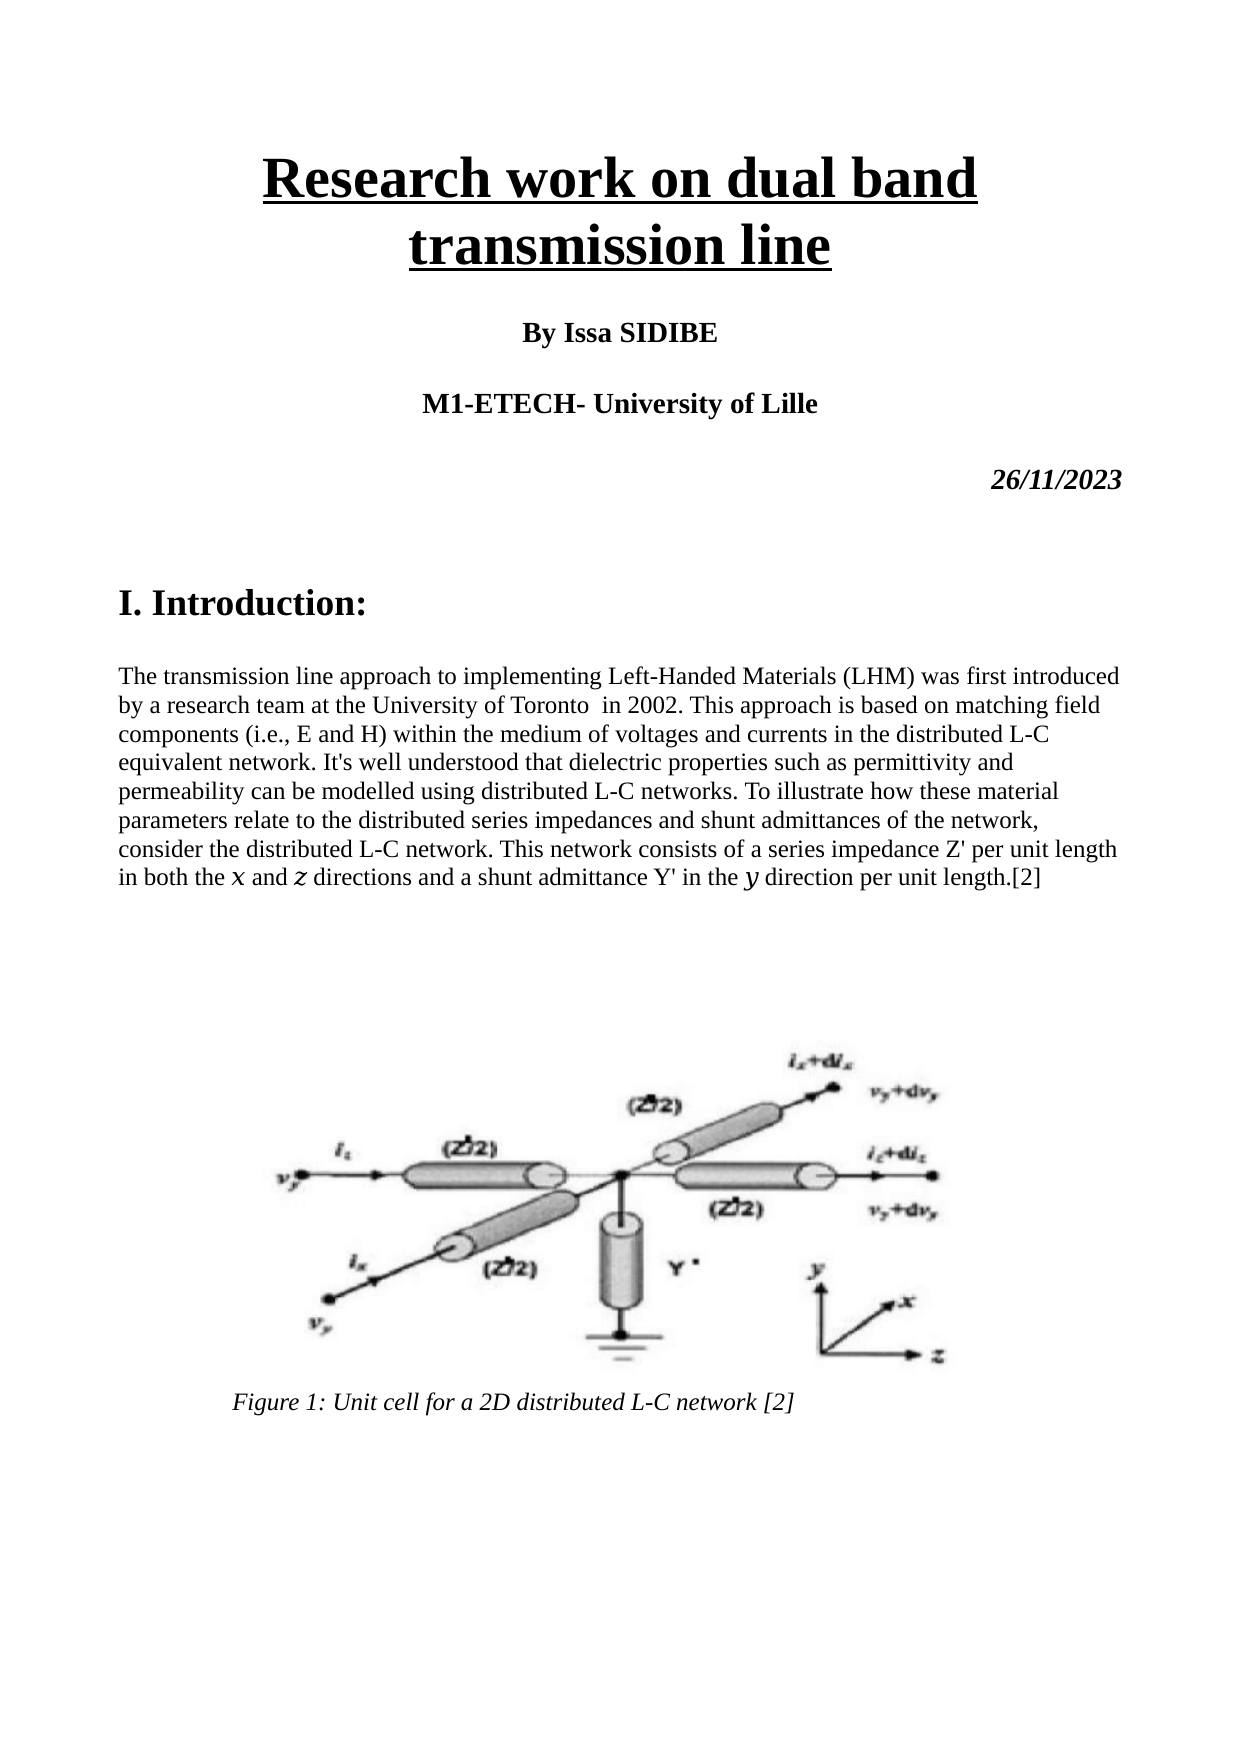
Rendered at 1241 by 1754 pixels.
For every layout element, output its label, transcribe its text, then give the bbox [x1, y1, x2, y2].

title 26/11/2023 [118, 462, 1122, 495]
title M1-ETECH- University of Lille [118, 386, 1122, 419]
subtitle The transmission line approach to implementing Left-Handed Materials (LHM) was first introduced by a research team at the University of Toronto in 2002. This approach is based on matching field components (i.e., E and H) within the medium of voltages and currents in the distributed L-C equivalent network. It's well understood that dielectric properties such as permittivity and permeability can be modelled using distributed L-C networks. To illustrate how these material parameters relate to the distributed series impedances and shunt admittances of the network, consider the distributed L-C network. This network consists of a series impedance Z' per unit length in both the 𝑥 and 𝑧 directions and a shunt admittance Y' in the 𝑦 direction per unit length.[2] [118, 661, 1122, 891]
title Research work on dual band transmission line [118, 143, 1122, 277]
title By Issa SIDIBE [118, 315, 1122, 348]
subtitle I. Introduction: [118, 581, 1122, 624]
text Figure 1: Unit cell for a 2D distributed L-C network [2] [232, 1387, 1008, 1416]
picture [232, 1011, 1009, 1387]
